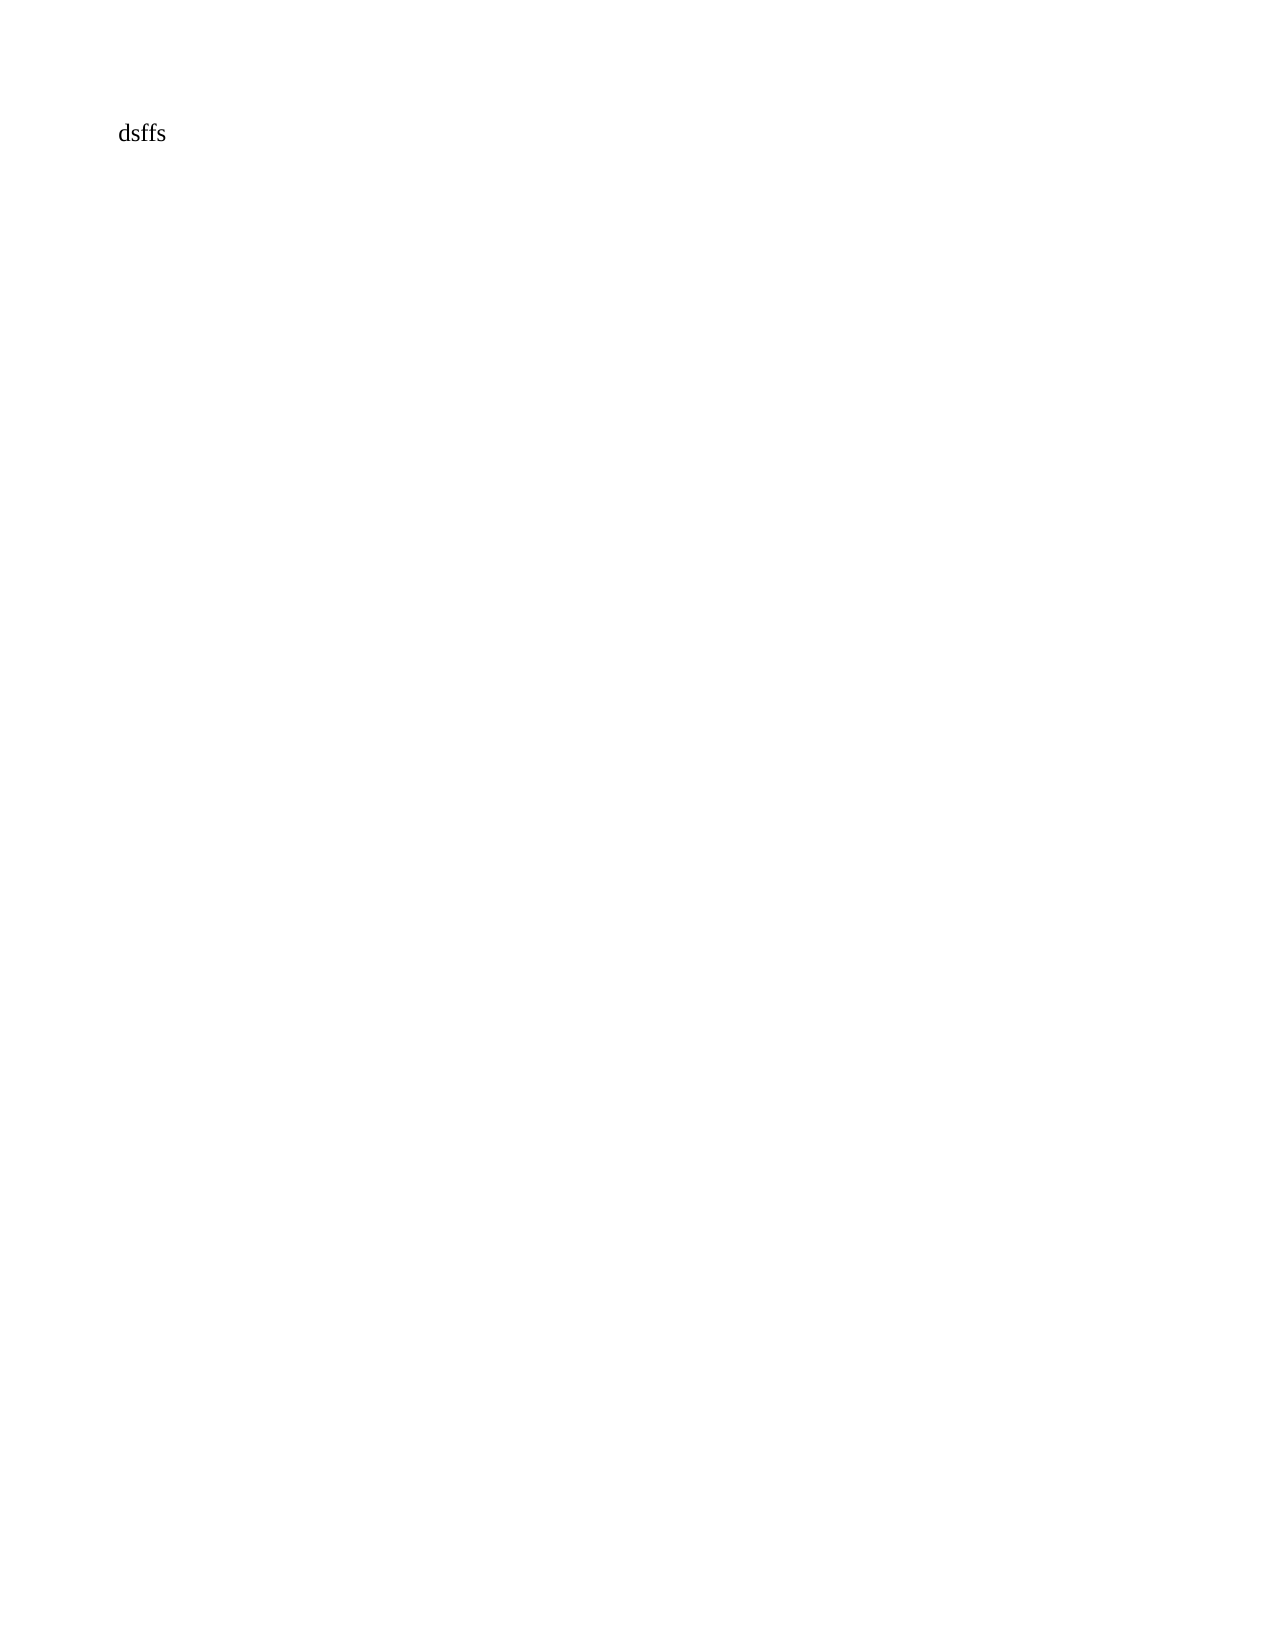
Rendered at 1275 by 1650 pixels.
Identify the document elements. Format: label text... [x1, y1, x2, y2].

text dsffs [118, 118, 1157, 147]
